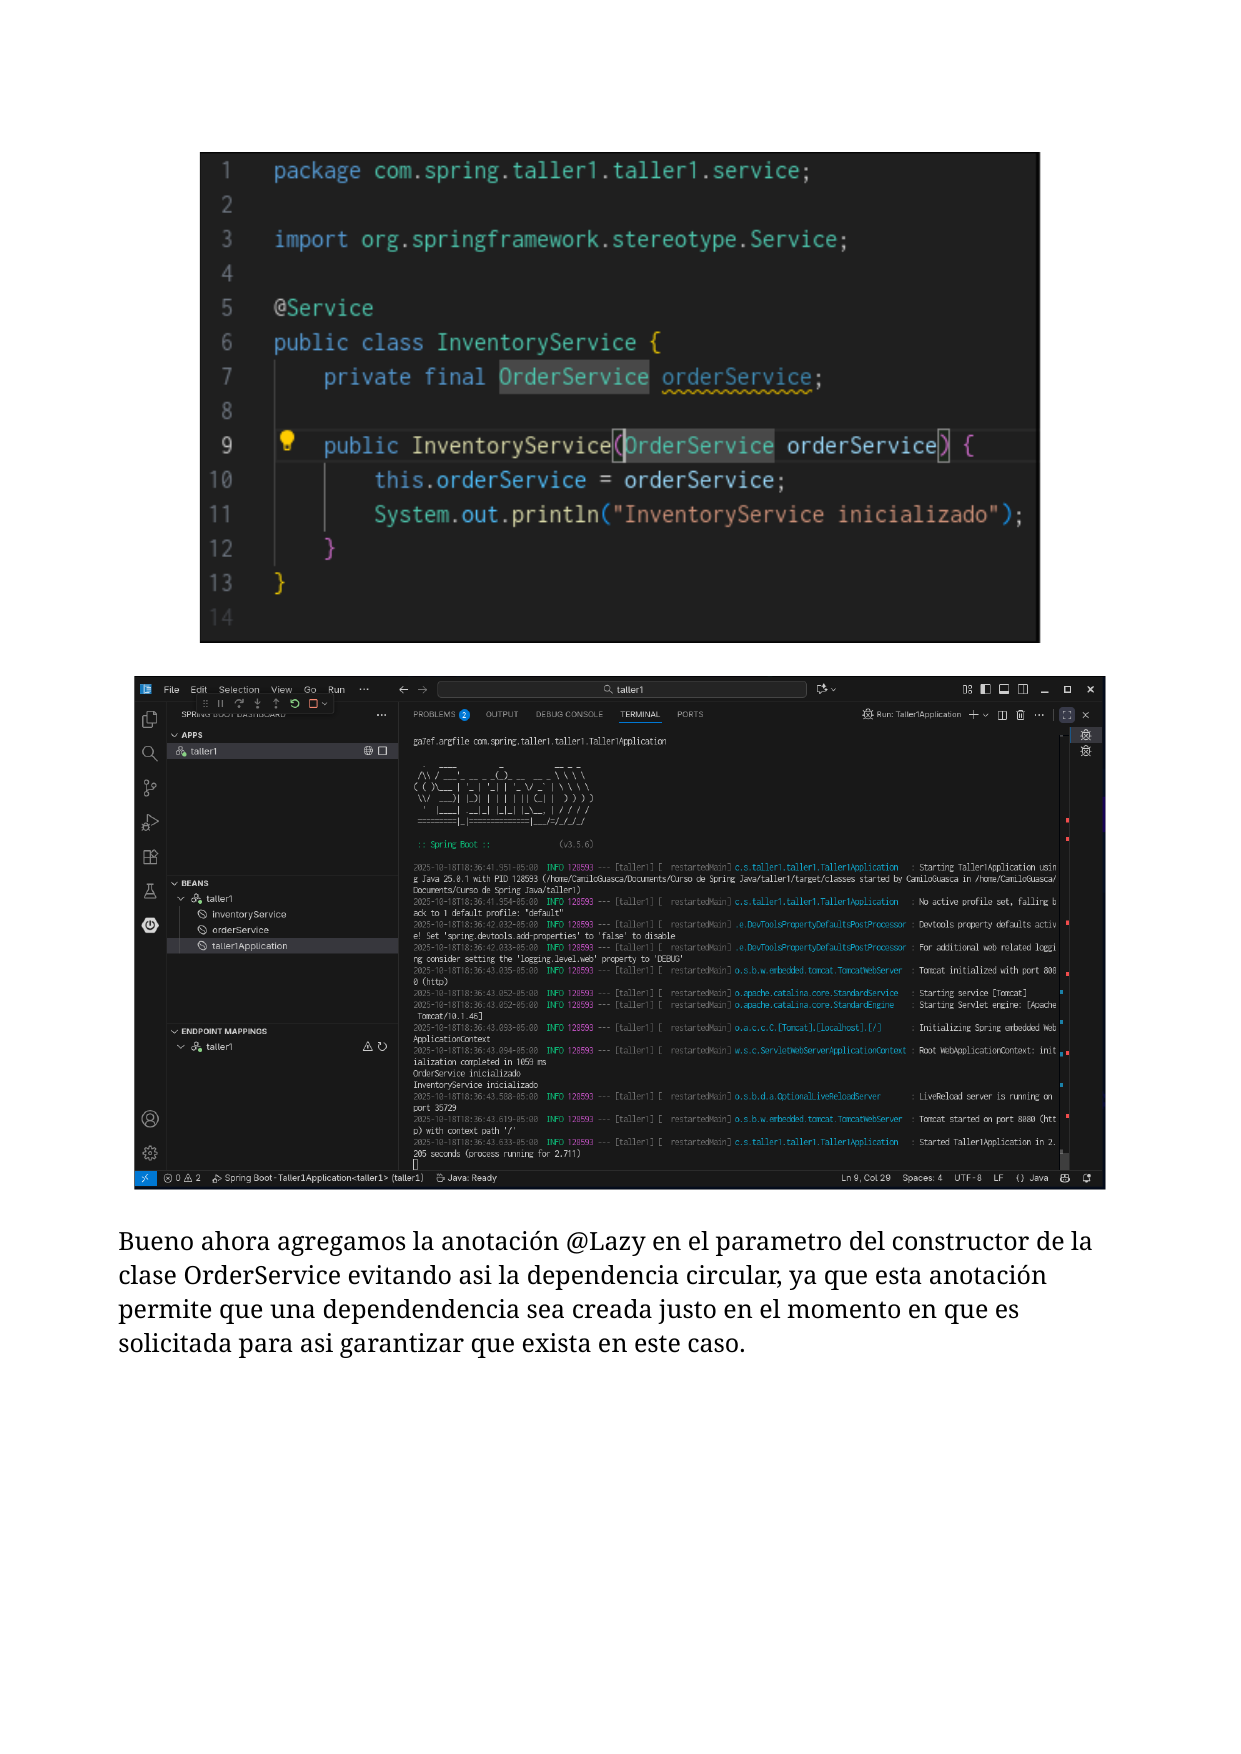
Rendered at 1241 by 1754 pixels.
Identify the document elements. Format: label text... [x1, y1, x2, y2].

picture [199, 152, 1041, 643]
text Bueno ahora agregamos la anotación @Lazy en el parametro del constructor de la clase OrderService evitando asi la dependencia circular, ya que esta anotación permite que una dependendencia sea creada justo en el momento en que es solicitada para asi garantizar que exista en este caso. [118, 1224, 1122, 1360]
picture [134, 676, 1106, 1190]
